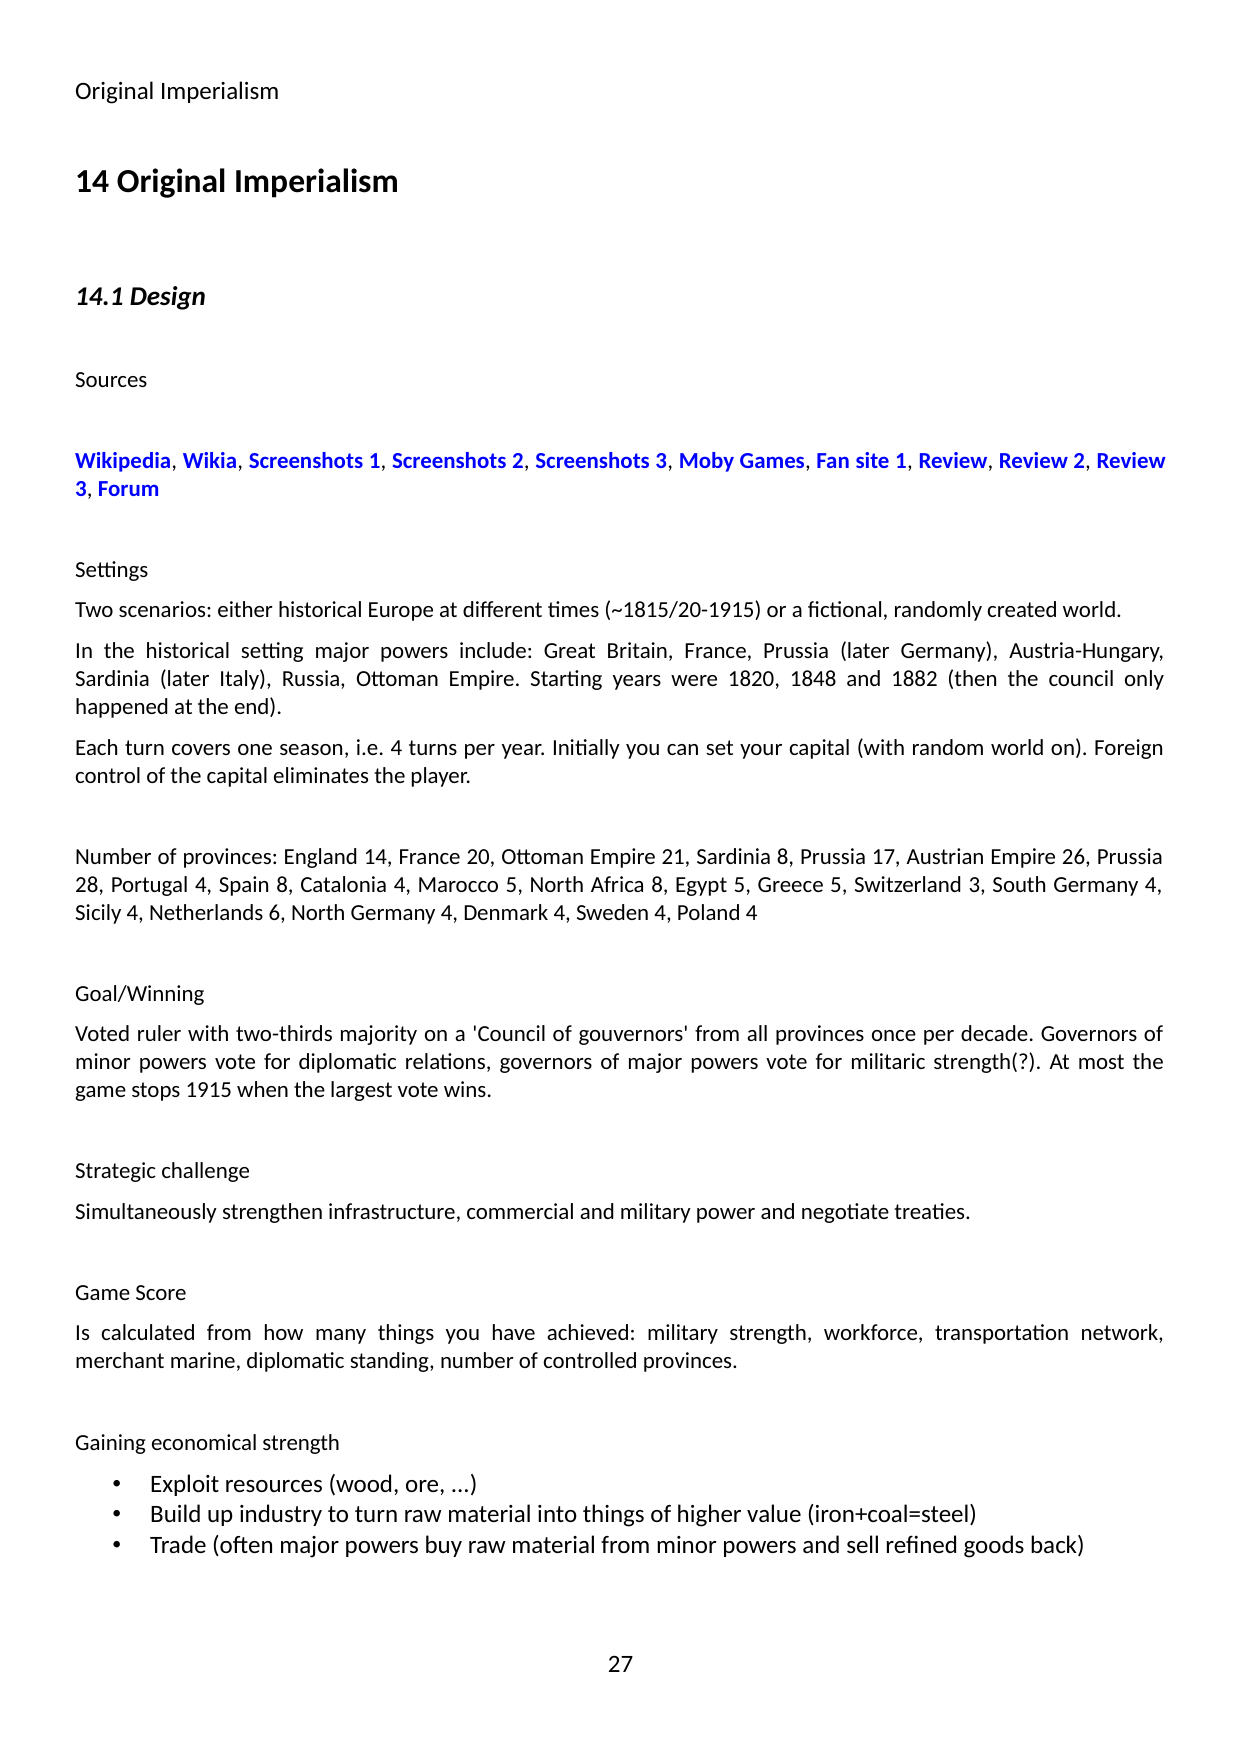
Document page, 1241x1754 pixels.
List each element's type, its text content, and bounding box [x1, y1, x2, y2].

text Voted ruler with two-thirds majority on a 'Council of gouvernors' from all provinces once per decade. Governors of minor powers vote for diplomatic relations, governors of major powers vote for militaric strength(?). At most the game stops 1915 when the largest vote wins. [75, 1019, 1166, 1103]
text In the historical setting major powers include: Great Britain, France, Prussia (later Germany), Austria-Hungary, Sardinia (later Italy), Russia, Ottoman Empire. Starting years were 1820, 1848 and 1882 (then the council only happened at the end). [75, 636, 1166, 720]
text Number of provinces: England 14, France 20, Ottoman Empire 21, Sardinia 8, Prussia 17, Austrian Empire 26, Prussia 28, Portugal 4, Spain 8, Catalonia 4, Marocco 5, North Africa 8, Egypt 5, Greece 5, Switzerland 3, South Germany 4, Sicily 4, Netherlands 6, North Germany 4, Denmark 4, Sweden 4, Poland 4 [75, 842, 1166, 926]
list Build up industry to turn raw material into things of higher value (iron+coal=steel) [112, 1499, 1166, 1529]
text Two scenarios: either historical Europe at different times (~1815/20-1915) or a fictional, randomly created world. [75, 596, 1166, 624]
text Wikipedia, Wikia, Screenshots 1, Screenshots 2, Screenshots 3, Moby Games, Fan site 1, Review, Review 2, Review 3, Forum [75, 446, 1166, 502]
text Gaining economical strength [75, 1428, 1166, 1456]
text Settings [75, 555, 1166, 583]
text Sources [75, 365, 1166, 393]
text Strategic challenge [75, 1156, 1166, 1184]
list Trade (often major powers buy raw material from minor powers and sell refined goods back) [112, 1529, 1166, 1560]
text Is calculated from how many things you have achieved: military strength, workforce, transportation network, merchant marine, diplomatic standing, number of controlled provinces. [75, 1318, 1166, 1374]
text Each turn covers one season, i.e. 4 turns per year. Initially you can set your capital (with random world on). Foreign control of the capital eliminates the player. [75, 733, 1166, 789]
list Exploit resources (wood, ore, ...) [112, 1468, 1166, 1499]
subtitle Design [75, 279, 1166, 312]
text Goal/Winning [75, 979, 1166, 1007]
subtitle Original Imperialism [75, 160, 1166, 201]
text Game Score [75, 1278, 1166, 1306]
text Simultaneously strengthen infrastructure, commercial and military power and negotiate treaties. [75, 1197, 1166, 1225]
